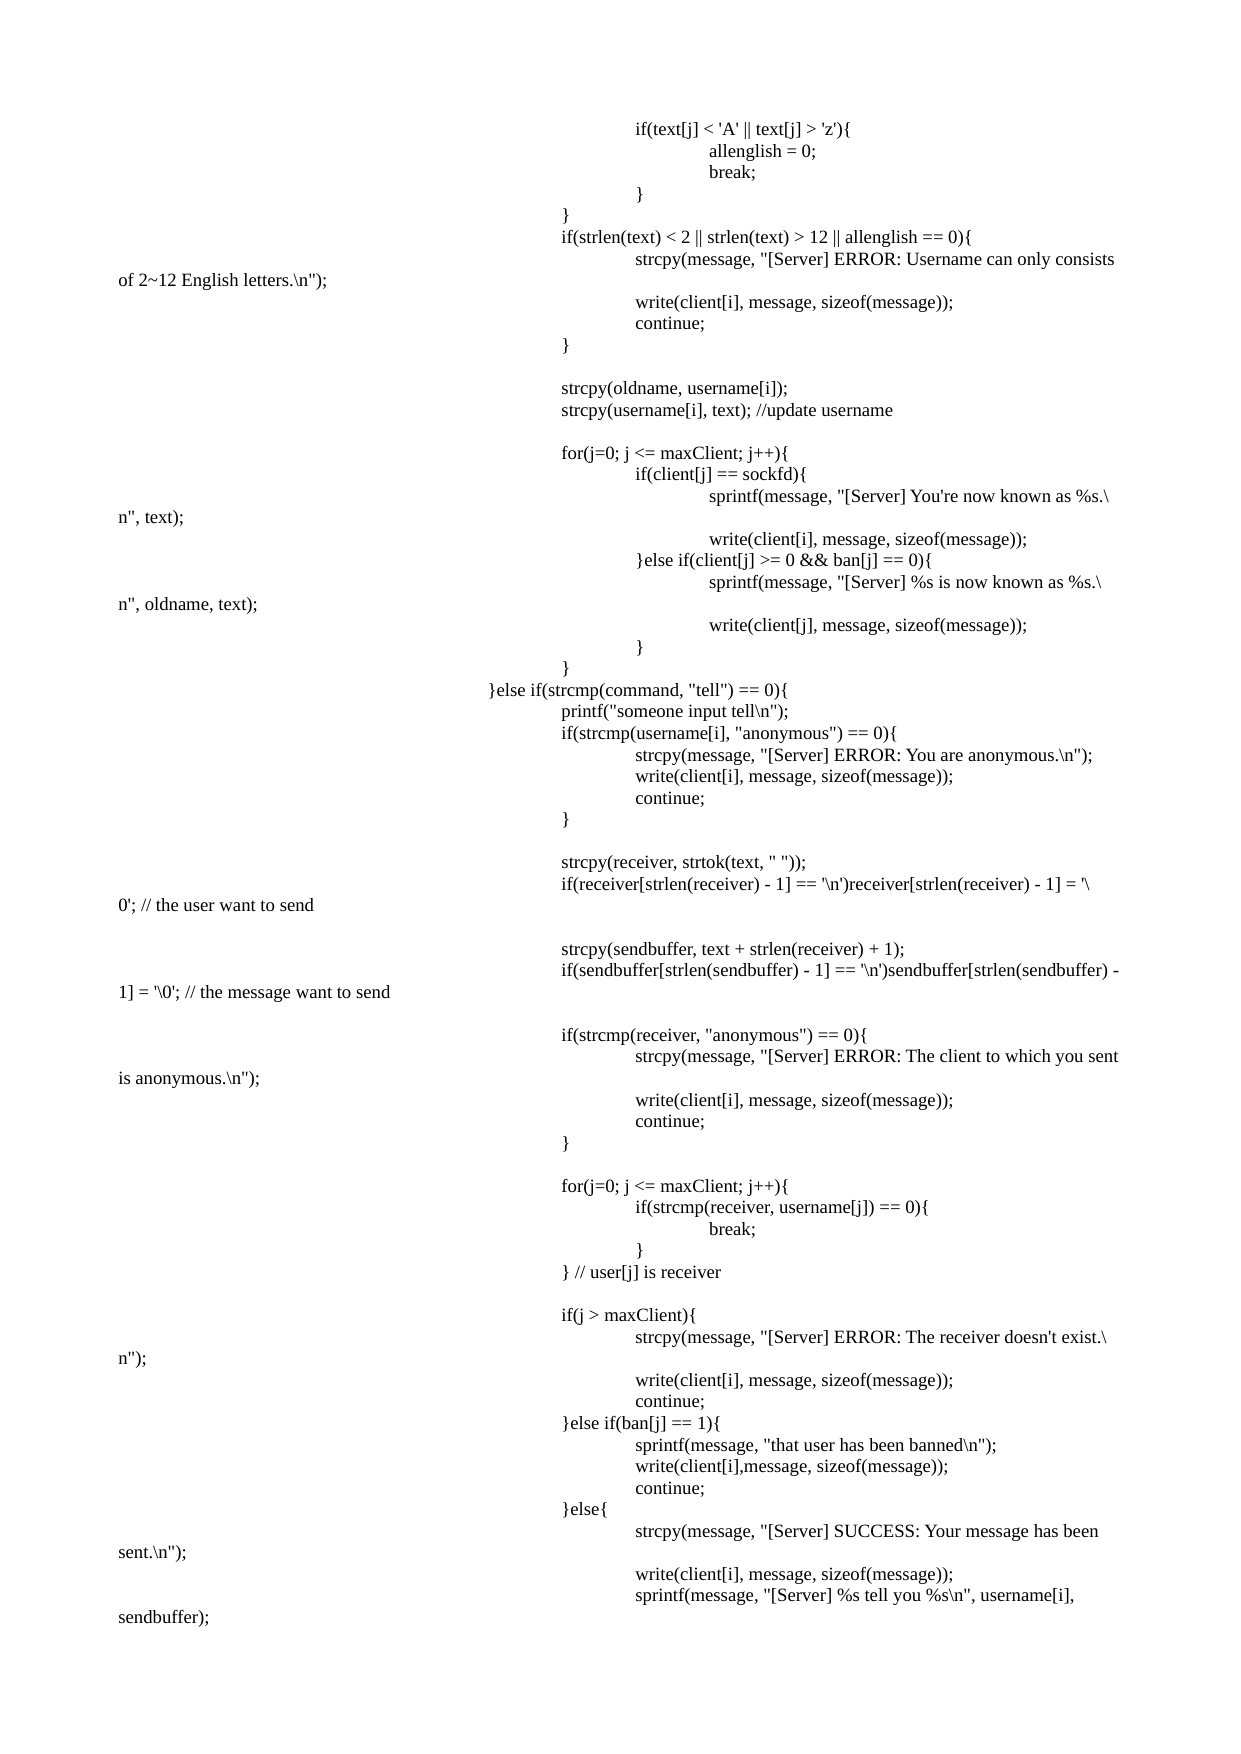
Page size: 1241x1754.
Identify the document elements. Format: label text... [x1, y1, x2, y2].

text strcpy(oldname, username[i]); [118, 377, 1122, 398]
text break; [118, 1218, 1122, 1239]
text if(text[j] < 'A' || text[j] > 'z'){ [118, 118, 1122, 140]
text write(client[i], message, sizeof(message)); [118, 765, 1122, 787]
text strcpy(message, "[Server] ERROR: Username can only consists of 2~12 English letters.\n"); [118, 247, 1122, 291]
text sprintf(message, "[Server] %s tell you %s\n", username[i], sendbuffer); [118, 1584, 1122, 1627]
text write(client[i], message, sizeof(message)); [118, 1369, 1122, 1390]
text write(client[i],message, sizeof(message)); [118, 1455, 1122, 1477]
text } // user[j] is receiver [118, 1261, 1122, 1282]
text break; [118, 161, 1122, 183]
text printf("someone input tell\n"); [118, 700, 1122, 722]
text strcpy(message, "[Server] ERROR: The receiver doesn't exist.\n"); [118, 1326, 1122, 1369]
text if(j > maxClient){ [118, 1304, 1122, 1326]
text strcpy(message, "[Server] SUCCESS: Your message has been sent.\n"); [118, 1520, 1122, 1563]
text } [118, 204, 1122, 226]
text continue; [118, 1110, 1122, 1132]
text }else{ [118, 1498, 1122, 1520]
text if(strcmp(receiver, "anonymous") == 0){ [118, 1024, 1122, 1045]
text if(sendbuffer[strlen(sendbuffer) - 1] == '\n')sendbuffer[strlen(sendbuffer) - 1] = '\0'; // the message want to send [118, 959, 1122, 1002]
text continue; [118, 787, 1122, 808]
text continue; [118, 1477, 1122, 1498]
text strcpy(username[i], text); //update username [118, 398, 1122, 420]
text } [118, 636, 1122, 657]
text }else if(ban[j] == 1){ [118, 1412, 1122, 1433]
text } [118, 808, 1122, 830]
text write(client[i], message, sizeof(message)); [118, 1088, 1122, 1110]
text write(client[i], message, sizeof(message)); [118, 1563, 1122, 1584]
text sprintf(message, "[Server] %s is now known as %s.\n", oldname, text); [118, 571, 1122, 614]
text write(client[i], message, sizeof(message)); [118, 528, 1122, 549]
text sprintf(message, "that user has been banned\n"); [118, 1433, 1122, 1455]
text if(client[j] == sockfd){ [118, 463, 1122, 485]
text continue; [118, 1390, 1122, 1412]
text if(strlen(text) < 2 || strlen(text) > 12 || allenglish == 0){ [118, 226, 1122, 247]
text } [118, 1239, 1122, 1261]
text }else if(strcmp(command, "tell") == 0){ [118, 679, 1122, 700]
text sprintf(message, "[Server] You're now known as %s.\n", text); [118, 485, 1122, 528]
text strcpy(message, "[Server] ERROR: The client to which you sent is anonymous.\n"); [118, 1045, 1122, 1088]
text } [118, 1132, 1122, 1153]
text for(j=0; j <= maxClient; j++){ [118, 1175, 1122, 1196]
text allenglish = 0; [118, 140, 1122, 161]
text strcpy(message, "[Server] ERROR: You are anonymous.\n"); [118, 743, 1122, 765]
text continue; [118, 312, 1122, 334]
text } [118, 334, 1122, 355]
text strcpy(sendbuffer, text + strlen(receiver) + 1); [118, 937, 1122, 959]
text write(client[i], message, sizeof(message)); [118, 291, 1122, 312]
text } [118, 657, 1122, 679]
text for(j=0; j <= maxClient; j++){ [118, 442, 1122, 463]
text } [118, 183, 1122, 204]
text write(client[j], message, sizeof(message)); [118, 614, 1122, 636]
text }else if(client[j] >= 0 && ban[j] == 0){ [118, 549, 1122, 571]
text if(receiver[strlen(receiver) - 1] == '\n')receiver[strlen(receiver) - 1] = '\0'; // the user want to send [118, 873, 1122, 916]
text if(strcmp(receiver, username[j]) == 0){ [118, 1196, 1122, 1218]
text if(strcmp(username[i], "anonymous") == 0){ [118, 722, 1122, 743]
text strcpy(receiver, strtok(text, " ")); [118, 851, 1122, 873]
